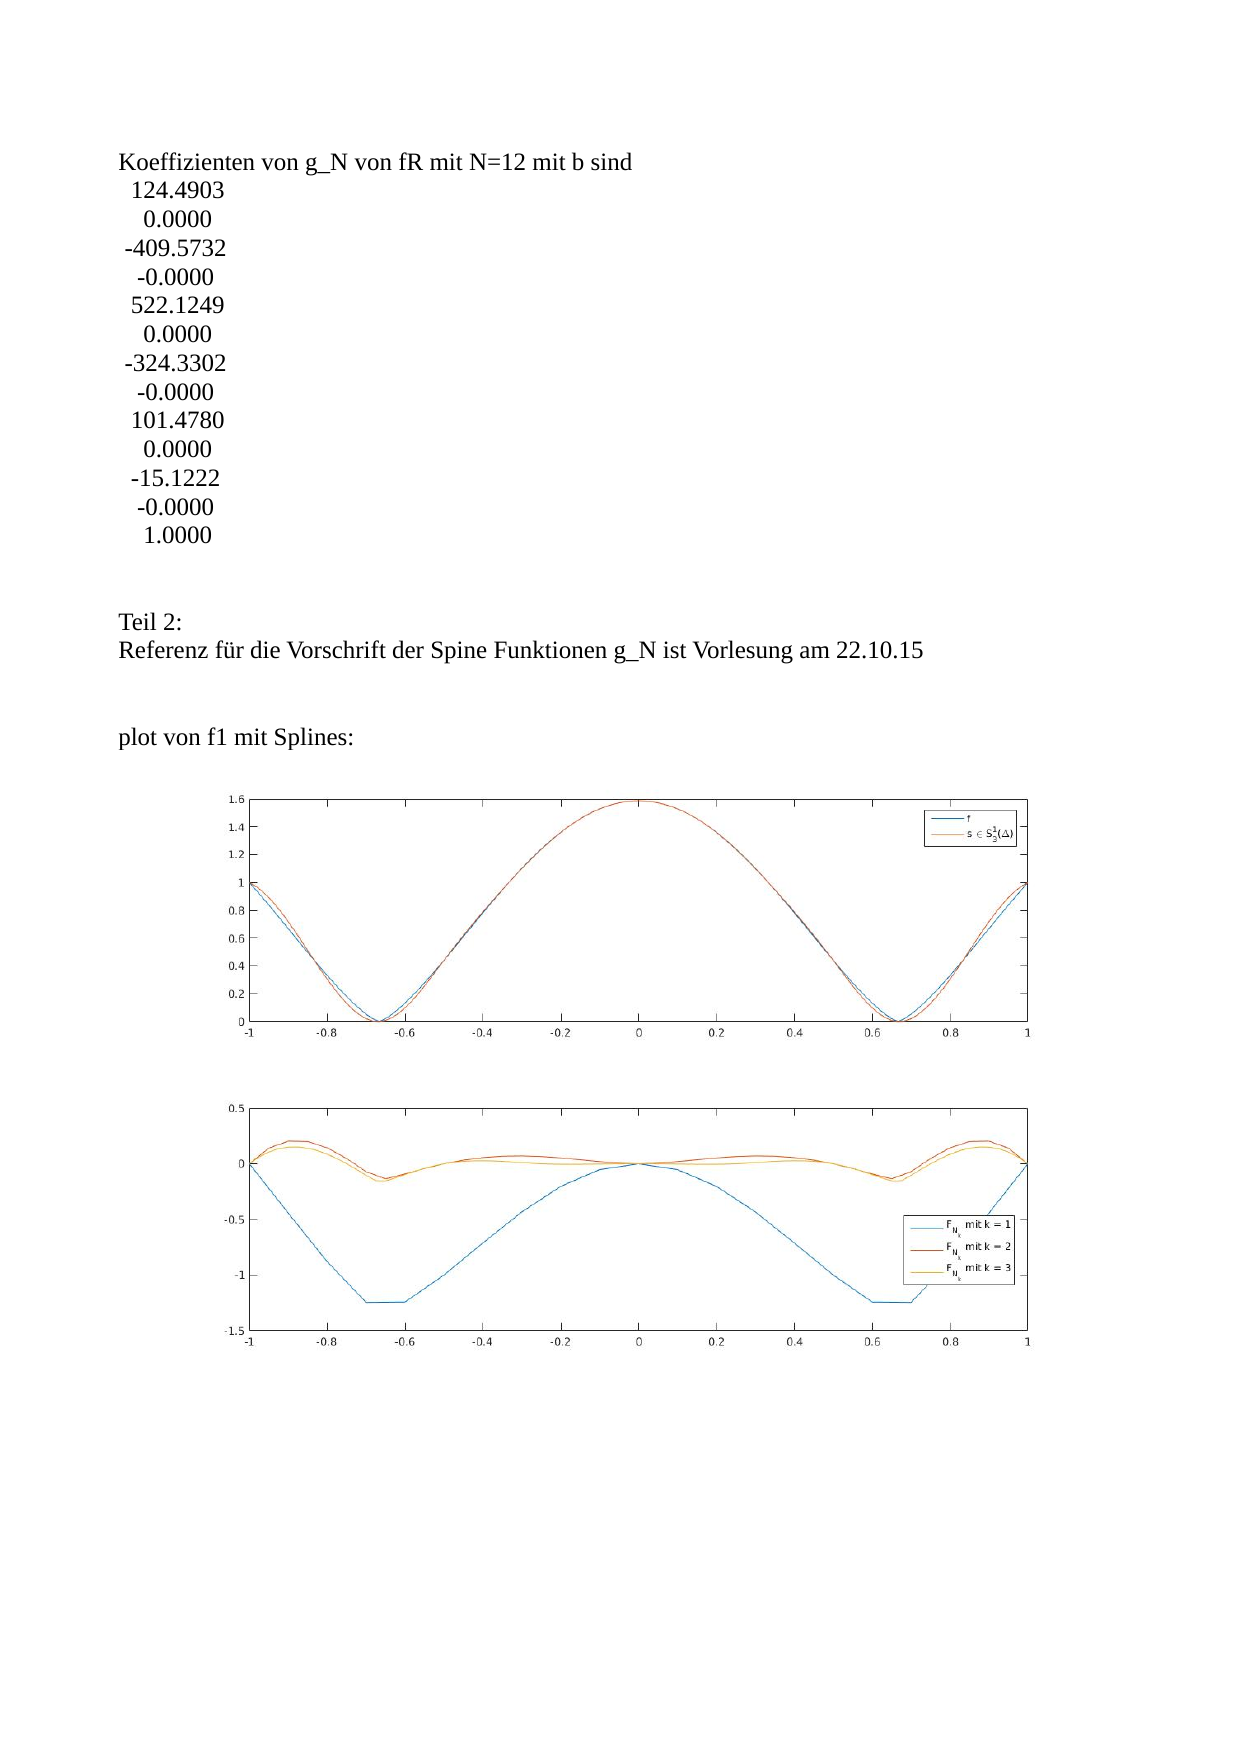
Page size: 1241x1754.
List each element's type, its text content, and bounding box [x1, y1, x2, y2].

text 1.0000 [118, 521, 1122, 549]
text 522.1249 [118, 291, 1122, 319]
text Teil 2: [118, 607, 1122, 636]
text -15.1222 [118, 463, 1122, 492]
text -0.0000 [118, 492, 1122, 521]
text -0.0000 [118, 377, 1122, 406]
text -324.3302 [118, 348, 1122, 377]
text Referenz für die Vorschrift der Spine Funktionen g_N ist Vorlesung am 22.10.15 [118, 636, 1122, 664]
picture [118, 750, 1123, 1402]
text 0.0000 [118, 319, 1122, 348]
text -409.5732 [118, 233, 1122, 262]
text Koeffizienten von g_N von fR mit N=12 mit b sind [118, 147, 1122, 176]
text 0.0000 [118, 434, 1122, 463]
text 124.4903 [118, 176, 1122, 204]
text 0.0000 [118, 204, 1122, 233]
text -0.0000 [118, 262, 1122, 291]
text plot von f1 mit Splines: [118, 722, 1122, 750]
text 101.4780 [118, 406, 1122, 434]
